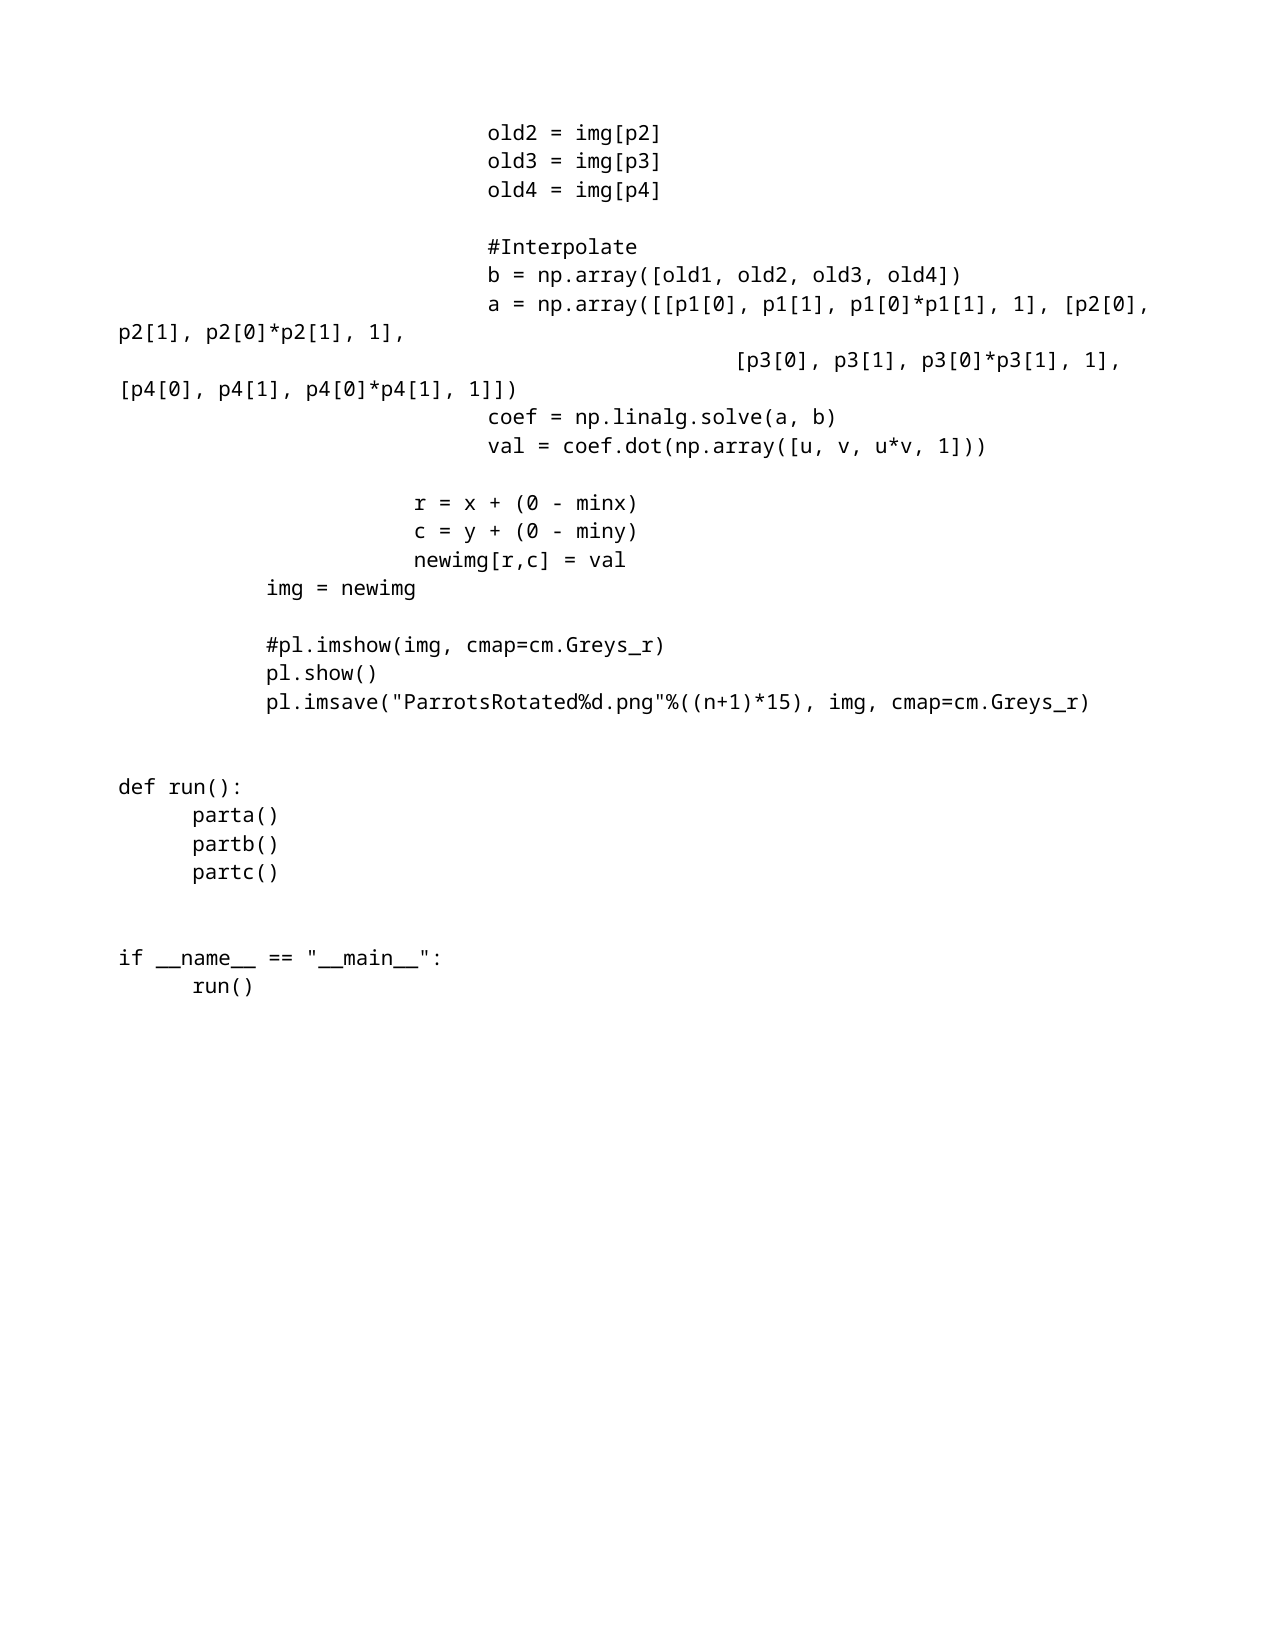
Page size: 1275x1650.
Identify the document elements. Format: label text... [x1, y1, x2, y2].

text r = x + (0 - minx) [118, 488, 1157, 516]
text pl.imsave("ParrotsRotated%d.png"%((n+1)*15), img, cmap=cm.Greys_r) [118, 687, 1157, 715]
text newimg[r,c] = val [118, 545, 1157, 573]
text pl.show() [118, 658, 1157, 687]
text #Interpolate [118, 232, 1157, 260]
text parta() [118, 801, 1157, 829]
text old2 = img[p2] [118, 118, 1157, 147]
text run() [118, 971, 1157, 1000]
text def run(): [118, 772, 1157, 801]
text coef = np.linalg.solve(a, b) [118, 402, 1157, 431]
text if __name__ == "__main__": [118, 943, 1157, 971]
text #pl.imshow(img, cmap=cm.Greys_r) [118, 630, 1157, 658]
text [p3[0], p3[1], p3[0]*p3[1], 1], [p4[0], p4[1], p4[0]*p4[1], 1]]) [118, 346, 1157, 402]
text old4 = img[p4] [118, 175, 1157, 203]
text img = newimg [118, 573, 1157, 602]
text partb() [118, 829, 1157, 857]
text c = y + (0 - miny) [118, 516, 1157, 545]
text val = coef.dot(np.array([u, v, u*v, 1])) [118, 431, 1157, 459]
text a = np.array([[p1[0], p1[1], p1[0]*p1[1], 1], [p2[0], p2[1], p2[0]*p2[1], 1], [118, 289, 1157, 346]
text b = np.array([old1, old2, old3, old4]) [118, 260, 1157, 289]
text partc() [118, 857, 1157, 886]
text old3 = img[p3] [118, 147, 1157, 175]
